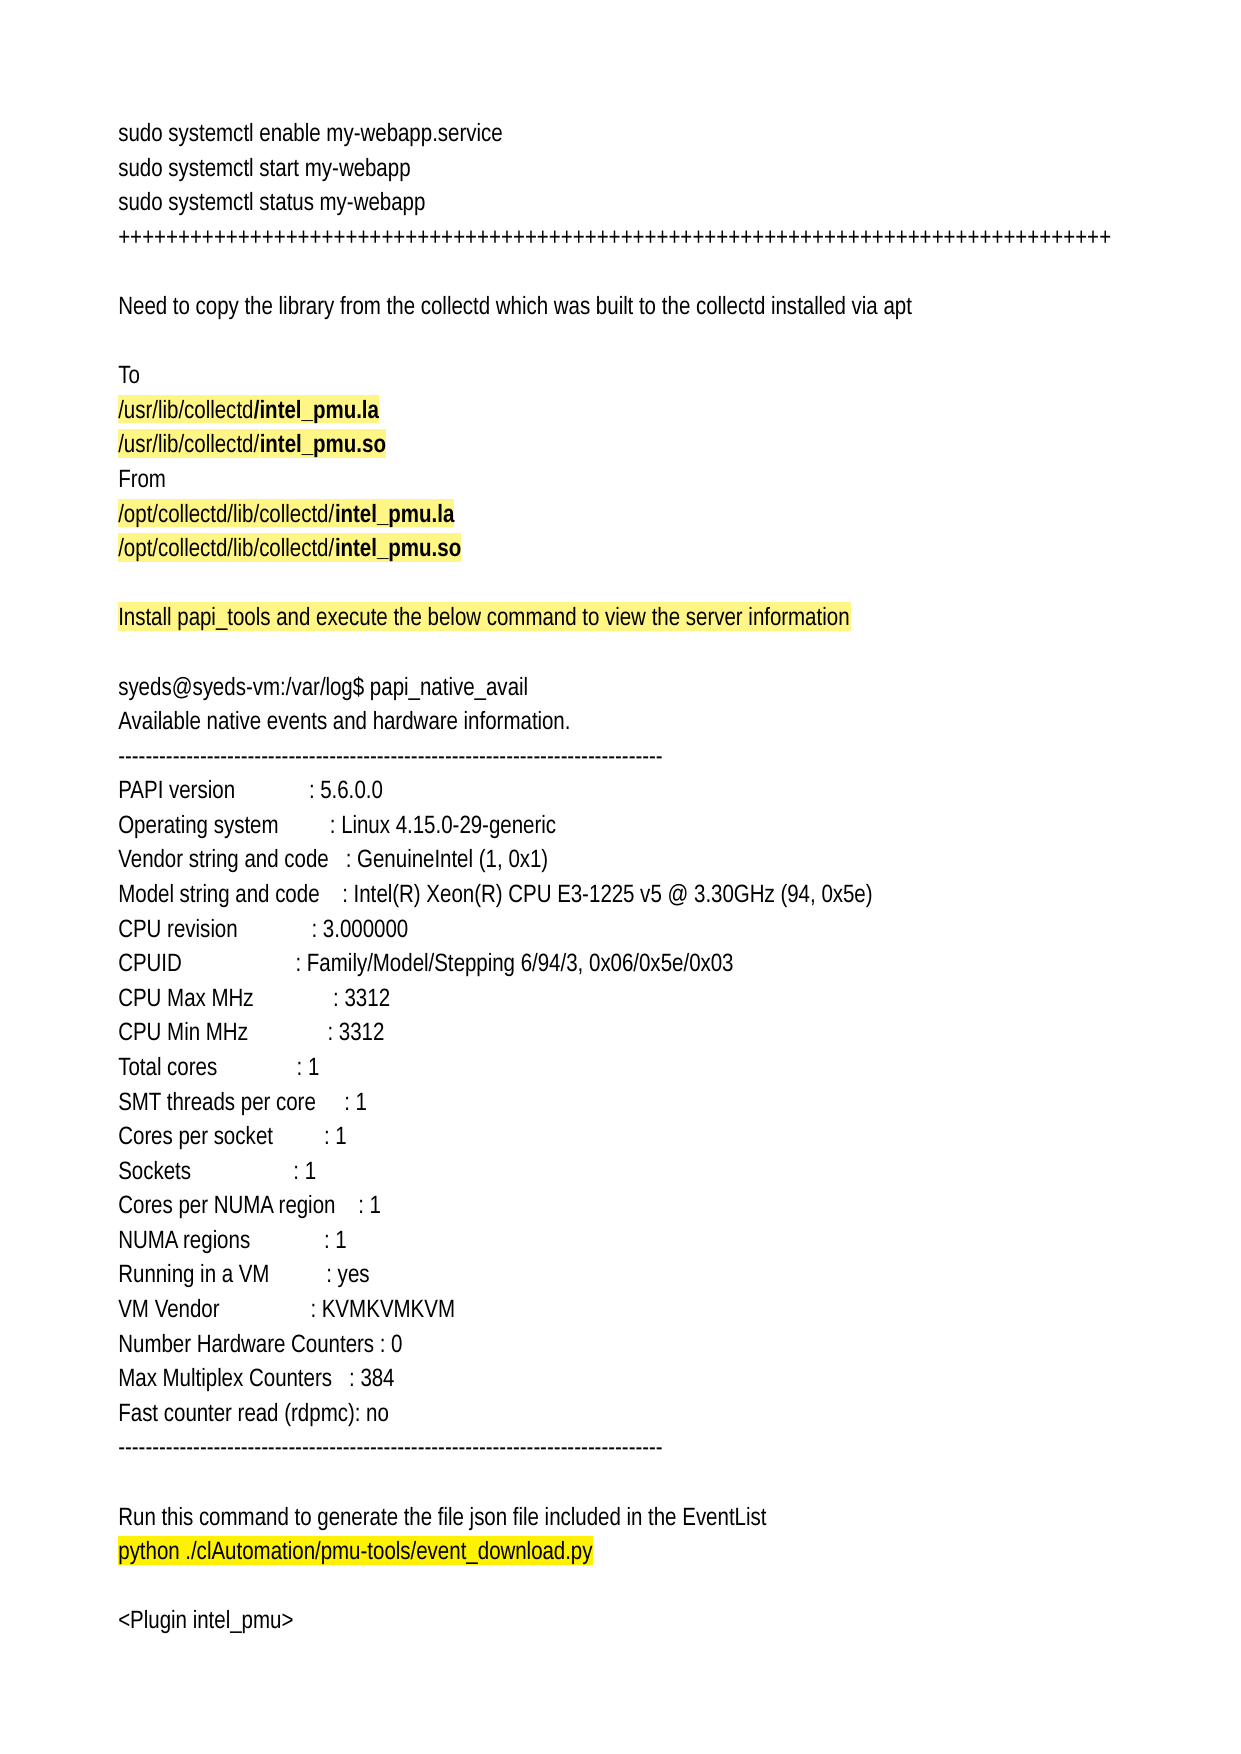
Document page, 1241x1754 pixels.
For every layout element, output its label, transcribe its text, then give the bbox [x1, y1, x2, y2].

text Max Multiplex Counters : 384 [118, 1363, 1122, 1392]
text /usr/lib/collectd/intel_pmu.so [118, 429, 1122, 458]
text <Plugin intel_pmu> [118, 1605, 1122, 1634]
text NUMA regions : 1 [118, 1225, 1122, 1253]
text From [118, 464, 1122, 493]
text sudo systemctl start my-webapp [118, 153, 1122, 181]
text Cores per NUMA region : 1 [118, 1190, 1122, 1219]
text sudo systemctl status my-webapp [118, 187, 1122, 216]
text -------------------------------------------------------------------------------- [118, 741, 1122, 769]
text SMT threads per core : 1 [118, 1086, 1122, 1115]
text Total cores : 1 [118, 1052, 1122, 1081]
text /opt/collectd/lib/collectd/intel_pmu.la [118, 498, 1122, 527]
text Running in a VM : yes [118, 1259, 1122, 1288]
text VM Vendor : KVMKVMKVM [118, 1294, 1122, 1323]
text Number Hardware Counters : 0 [118, 1328, 1122, 1357]
text To [118, 360, 1122, 389]
text /usr/lib/collectd/intel_pmu.la [118, 395, 1122, 423]
text Need to copy the library from the collectd which was built to the collectd installed via apt [118, 291, 1122, 320]
text Sockets : 1 [118, 1156, 1122, 1184]
text CPU Min MHz : 3312 [118, 1017, 1122, 1046]
text Model string and code : Intel(R) Xeon(R) CPU E3-1225 v5 @ 3.30GHz (94, 0x5e) [118, 879, 1122, 908]
text Install papi_tools and execute the below command to view the server information [118, 602, 1122, 631]
text CPU revision : 3.000000 [118, 913, 1122, 942]
text CPUID : Family/Model/Stepping 6/94/3, 0x06/0x5e/0x03 [118, 948, 1122, 977]
text Vendor string and code : GenuineIntel (1, 0x1) [118, 844, 1122, 873]
text Run this command to generate the file json file included in the EventList [118, 1501, 1122, 1530]
text sudo systemctl enable my-webapp.service [118, 118, 1122, 147]
text CPU Max MHz : 3312 [118, 983, 1122, 1011]
text Operating system : Linux 4.15.0-29-generic [118, 810, 1122, 838]
text PAPI version : 5.6.0.0 [118, 775, 1122, 804]
text +++++++++++++++++++++++++++++++++++++++++++++++++++++++++++++++++++++++++++++++++++ [118, 222, 1122, 251]
text Cores per socket : 1 [118, 1121, 1122, 1150]
text python ./clAutomation/pmu-tools/event_download.py [118, 1536, 1122, 1565]
text /opt/collectd/lib/collectd/intel_pmu.so [118, 533, 1122, 562]
text -------------------------------------------------------------------------------- [118, 1432, 1122, 1461]
text syeds@syeds-vm:/var/log$ papi_native_avail [118, 671, 1122, 700]
text Available native events and hardware information. [118, 706, 1122, 735]
text Fast counter read (rdpmc): no [118, 1398, 1122, 1426]
